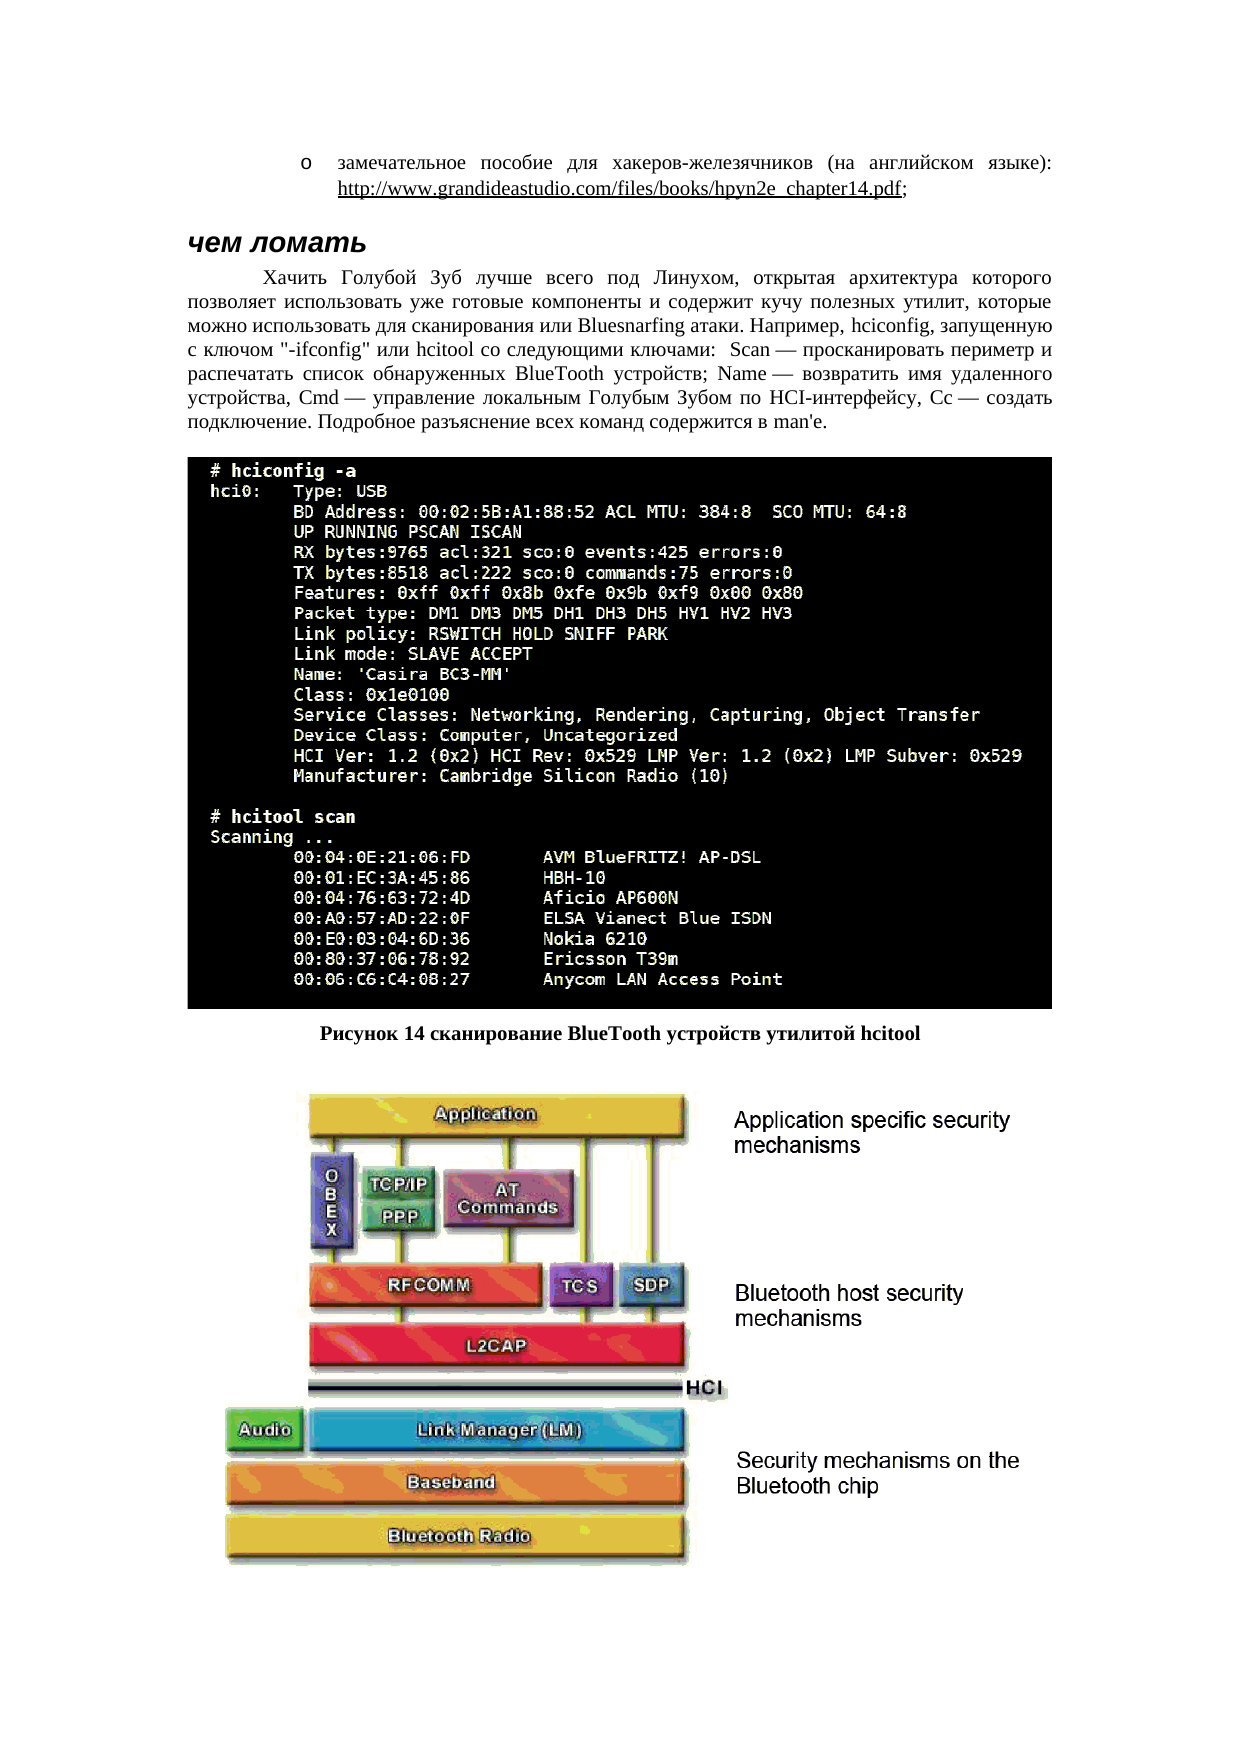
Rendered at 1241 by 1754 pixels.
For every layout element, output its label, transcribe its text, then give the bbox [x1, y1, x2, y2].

text Хачить Голубой Зуб лучше всего под Линухом, открытая архитектура которого позволяет использовать уже готовые компоненты и содержит кучу полезных утилит, которые можно использовать для сканирования или Bluesnarfing атаки. Например, hciconfig, запущенную с ключом "-ifconfig" или hcitool cо следующими ключами: Scan — просканировать периметр и распечатать список обнаруженных BlueTooth устройств; Name — возвратить имя удаленного устройства, Cmd — управление локальным Голубым Зубом по HCI-интерфейсу, Cc — создать подключение. Подробное разъяснение всех команд содержится в man'е. [187, 264, 1053, 433]
text Рисунок 14 сканирование BlueTooth устройств утилитой hcitool [187, 1021, 1053, 1045]
list замечательное пособие для хакеров-железячников (на английском языке): http://www.grandideastudio.com/files/books/hpyn2e_chapter14.pdf; [300, 150, 1053, 200]
picture [187, 1081, 1053, 1568]
subtitle чем ломать [187, 225, 1053, 258]
picture [187, 457, 1052, 1009]
